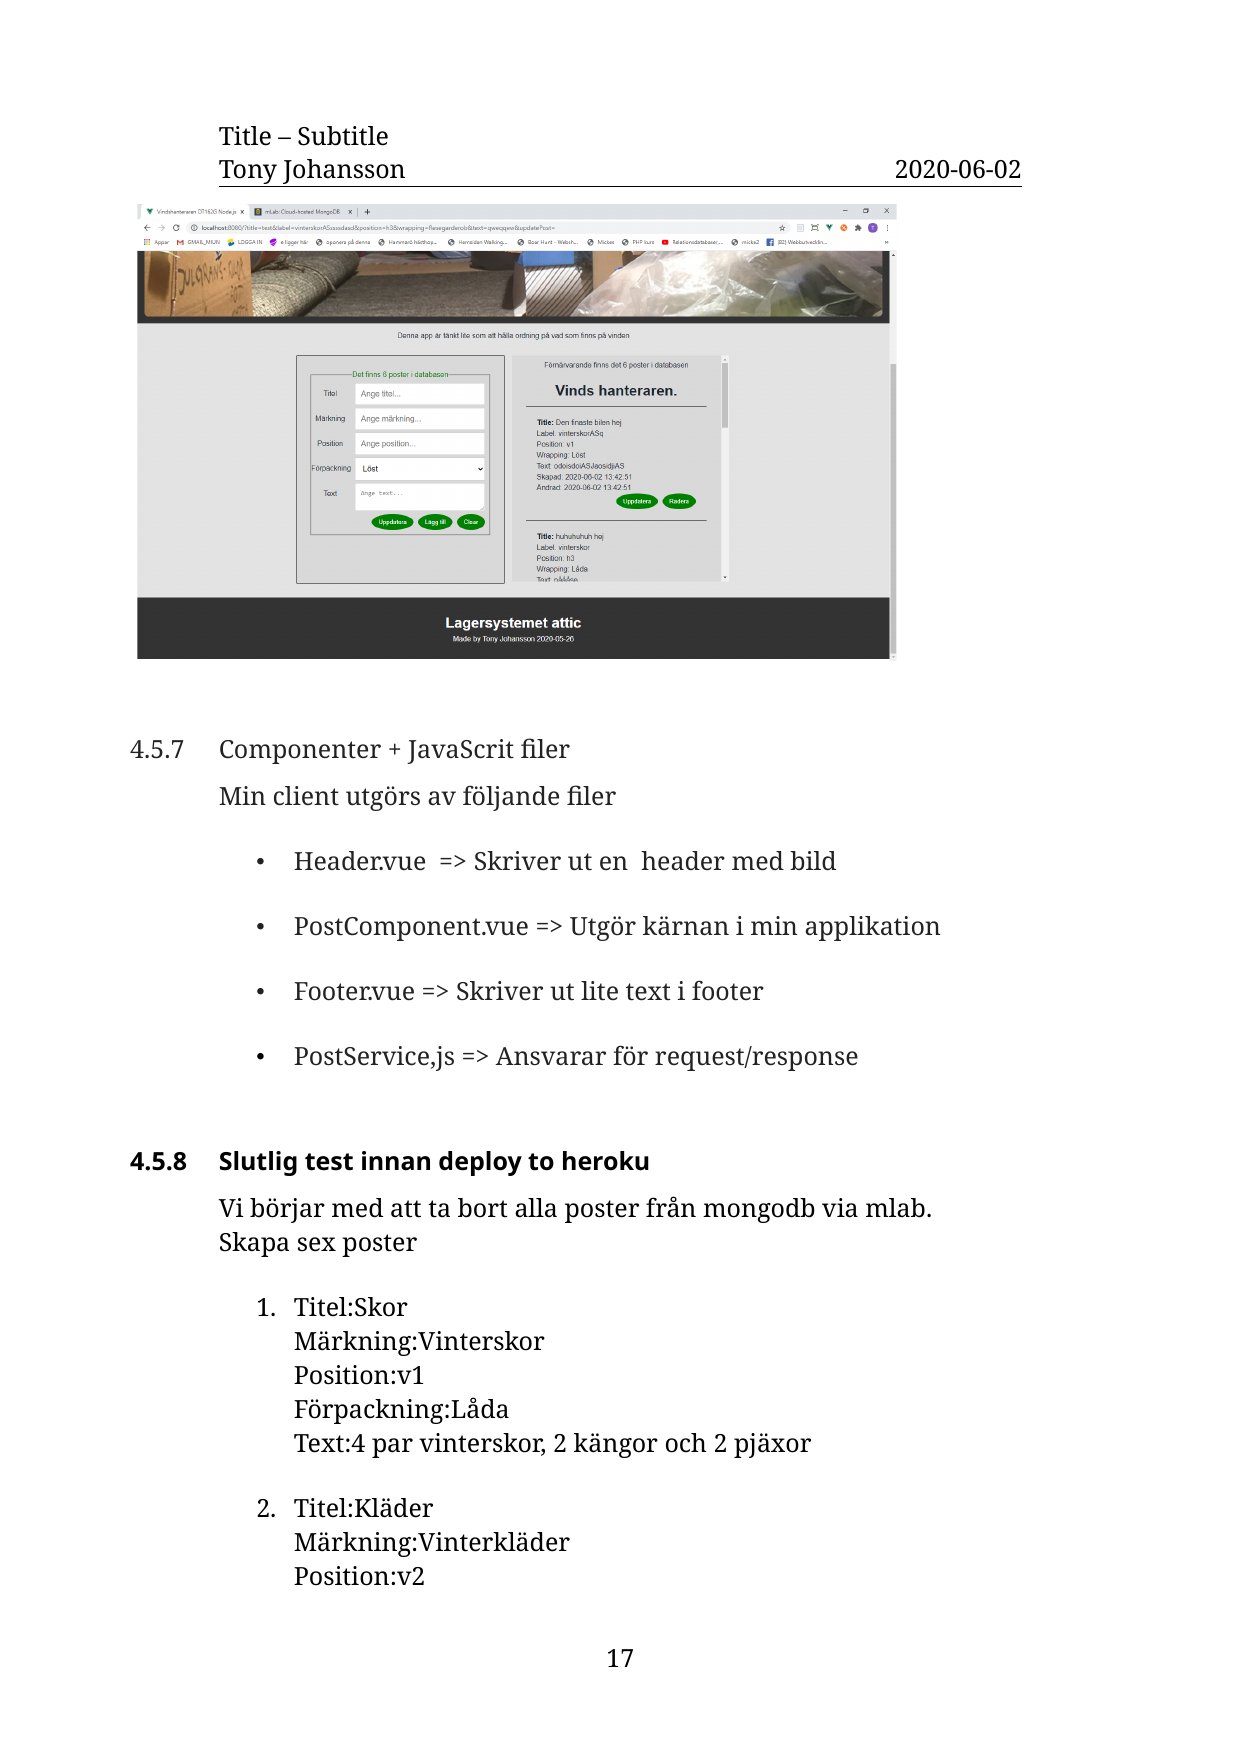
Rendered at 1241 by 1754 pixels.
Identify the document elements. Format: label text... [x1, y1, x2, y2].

picture [137, 204, 897, 661]
list Header.vue => Skriver ut en header med bild [256, 844, 1022, 878]
list Titel:Skor Märkning:Vinterskor Position:v1 Förpackning:Låda Text:4 par vinterskor, 2 kängor och 2 pjäxor [256, 1289, 1022, 1460]
text Vi börjar med att ta bort alla poster från mongodb via mlab. Skapa sex poster [218, 1191, 1022, 1259]
subtitle Componenter + JavaScrit filer [130, 732, 1022, 766]
list PostService,js => Ansvarar för request/response [256, 1038, 1022, 1106]
text Min client utgörs av följande filer [218, 779, 1022, 813]
subtitle Slutlig test innan deploy to heroku [130, 1143, 1022, 1178]
list Footer.vue => Skriver ut lite text i footer [256, 973, 1022, 1007]
list PostComponent.vue => Utgör kärnan i min applikation [256, 909, 1022, 943]
list Titel:Kläder Märkning:Vinterkläder Position:v2 [256, 1491, 1022, 1593]
